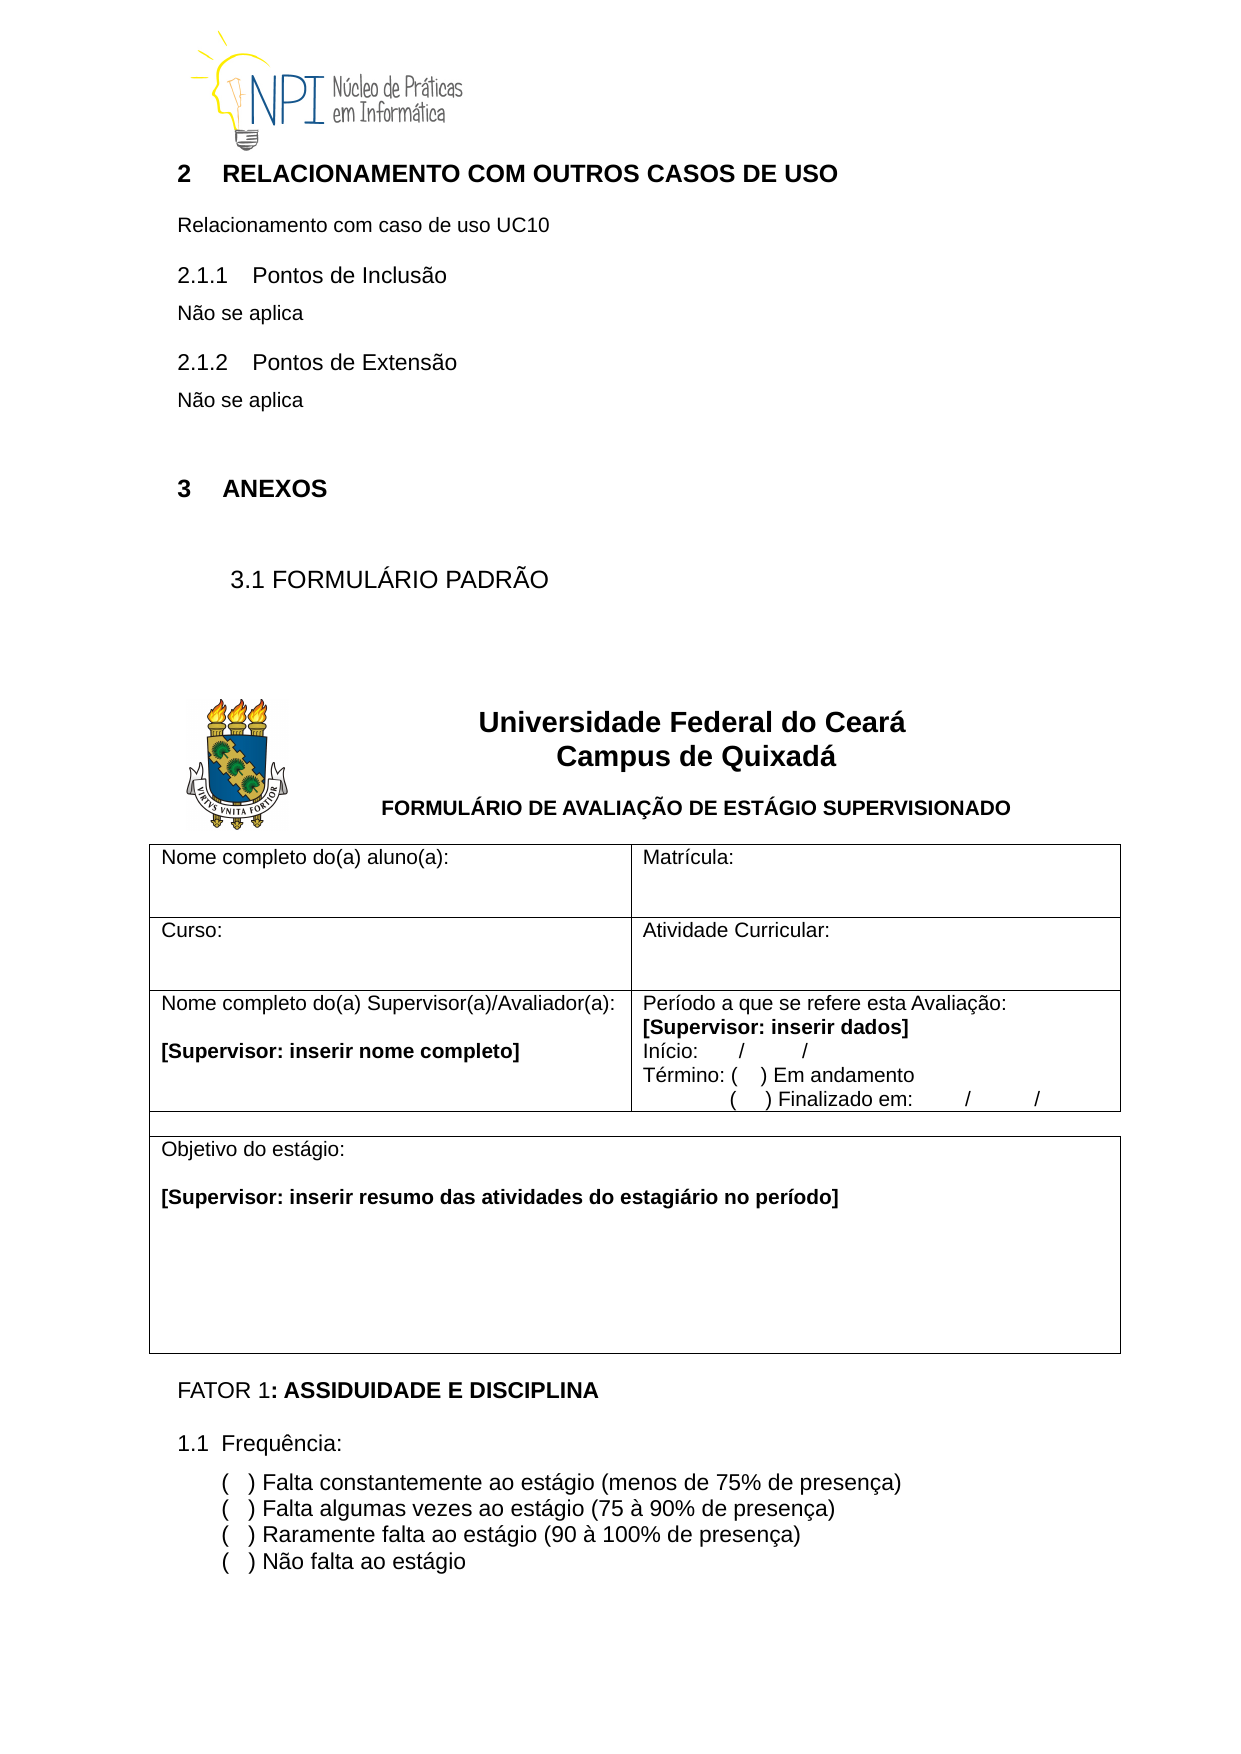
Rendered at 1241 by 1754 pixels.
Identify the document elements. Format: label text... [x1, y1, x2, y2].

list Relacionamento com caso de uso UC10 [177, 213, 1104, 237]
subtitle Anexos [177, 474, 1104, 502]
table_cell [150, 1112, 1113, 1136]
subtitle Pontos de Extensão [177, 349, 1104, 376]
table_cell Período a que se refere esta Avaliação: [Supervisor: inserir dados] Início: / / Término: ( ) Em andamento ( ) Finalizado em: / / [632, 991, 1120, 1111]
picture [186, 699, 289, 831]
subtitle Relacionamento com Outros Casos de Uso [177, 118, 1104, 188]
text FORMULÁRIO DE AVALIAÇÃO DE ESTÁGIO SUPERVISIONADO [289, 796, 1104, 820]
table_cell Atividade Curricular: [632, 918, 1120, 990]
list Não se aplica [177, 300, 1104, 324]
list Não se aplica [177, 388, 1104, 412]
text Campus de Quixadá [289, 739, 1104, 772]
table_cell [1113, 1112, 1120, 1136]
table_header Nome completo do(a) aluno(a): [150, 845, 631, 917]
text ( ) Falta algumas vezes ao estágio (75 à 90% de presença) [221, 1495, 1104, 1521]
text ( ) Raramente falta ao estágio (90 à 100% de presença) [221, 1521, 1104, 1548]
table_cell Curso: [150, 918, 631, 990]
picture [181, 22, 472, 159]
text FATOR 1: ASSIDUIDADE E DISCIPLINA [177, 1377, 1104, 1404]
subtitle 3.1 Formulário Padrão [177, 565, 1104, 594]
subtitle Pontos de Inclusão [177, 262, 1104, 288]
text ( ) Falta constantemente ao estágio (menos de 75% de presença) [221, 1468, 1104, 1495]
text ( ) Não falta ao estágio [221, 1548, 1104, 1574]
table_cell Nome completo do(a) Supervisor(a)/Avaliador(a): [Supervisor: inserir nome completo] [150, 991, 631, 1111]
text Universidade Federal do Ceará [289, 705, 1104, 739]
table_cell Objetivo do estágio: [Supervisor: inserir resumo das atividades do estagiário no período] [150, 1137, 1120, 1352]
list 1.1 Frequência: [177, 1430, 1104, 1457]
table_header Matrícula: [632, 845, 1120, 917]
